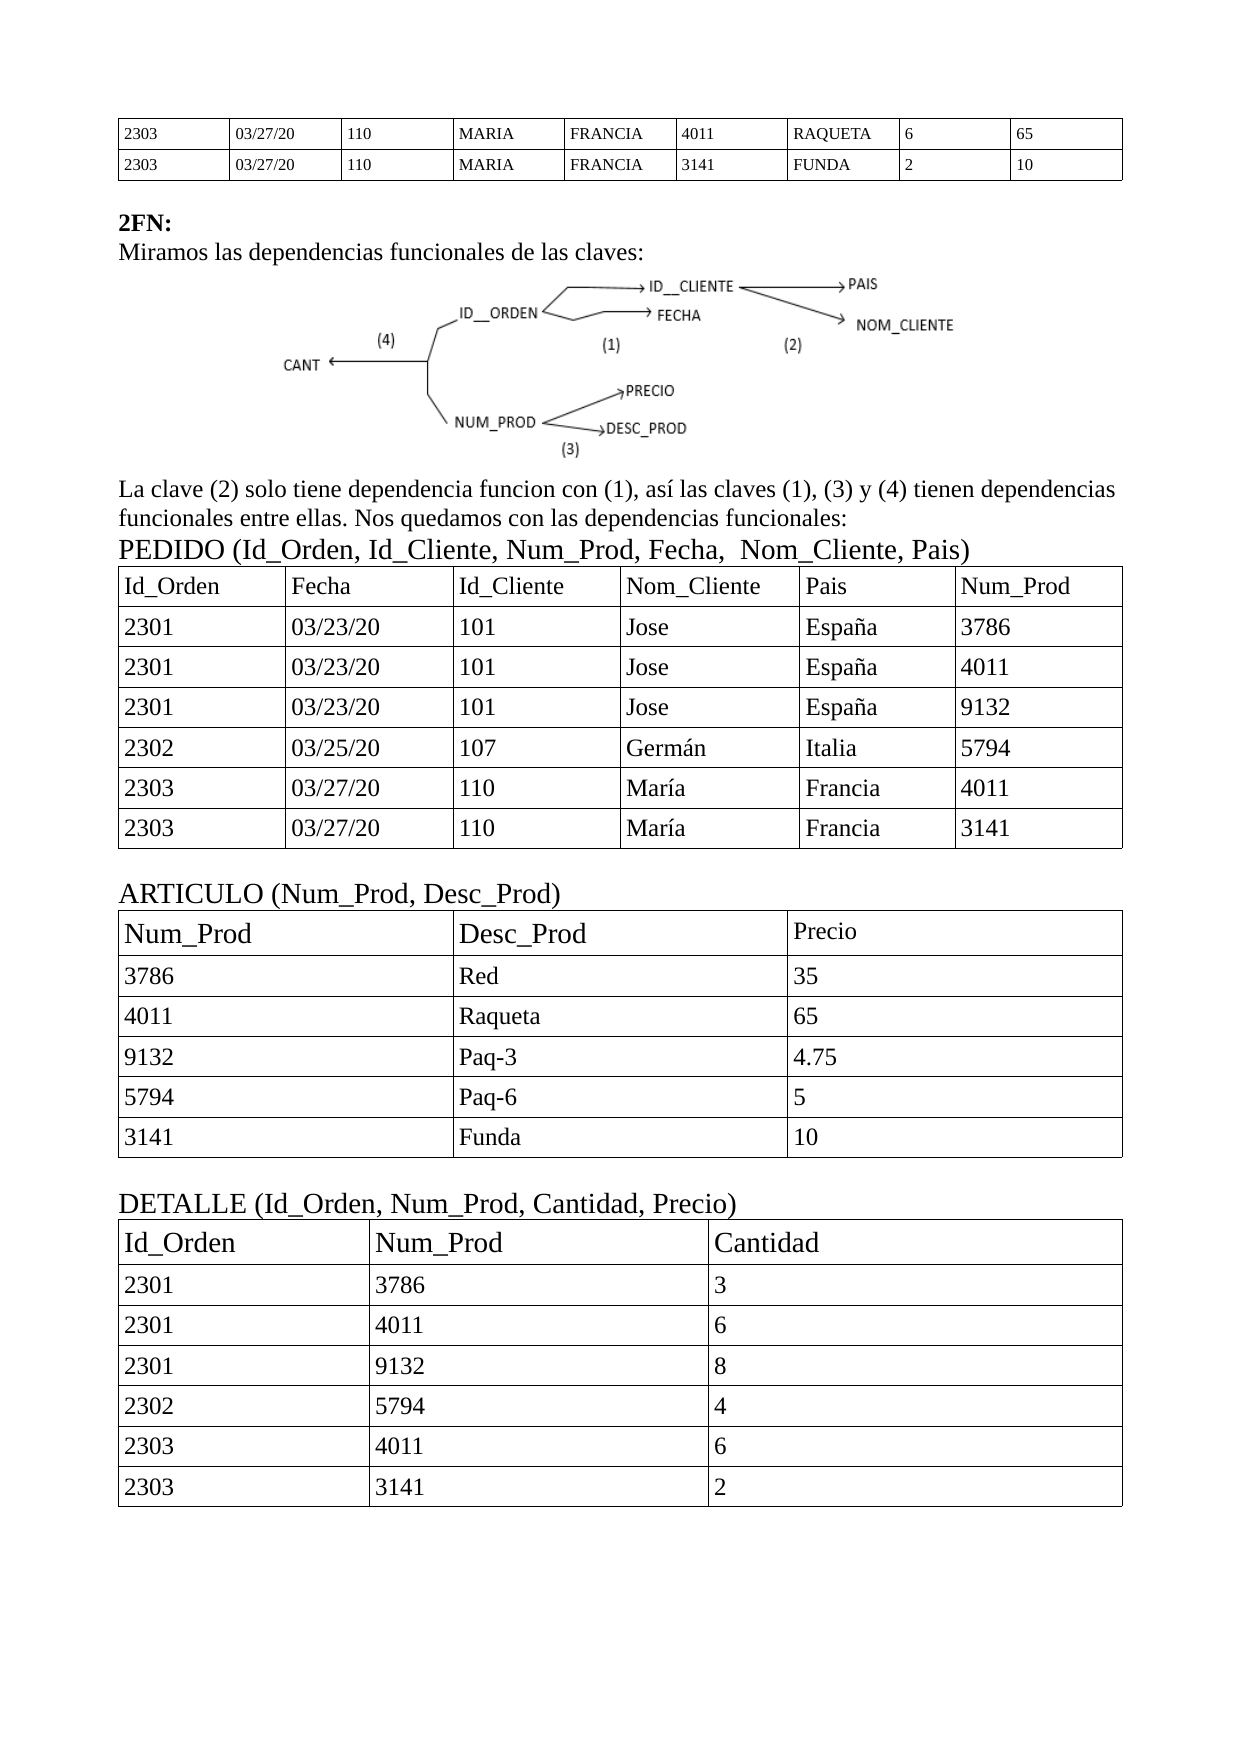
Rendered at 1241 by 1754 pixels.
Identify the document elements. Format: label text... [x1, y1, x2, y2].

table_cell 23/03/20 [286, 688, 453, 727]
table_cell 101 [454, 688, 620, 727]
table_cell 110 [342, 119, 453, 149]
table_cell FRANCIA [565, 150, 676, 179]
table_cell 10 [788, 1118, 1122, 1157]
table_cell 2 [900, 150, 1010, 179]
table_cell 4011 [119, 997, 453, 1036]
table_cell 8 [709, 1346, 1122, 1385]
table_cell 23/03/20 [286, 607, 453, 646]
table_cell 4011 [370, 1427, 708, 1466]
table_header Num_Prod [119, 911, 453, 955]
table_cell 2303 [119, 768, 285, 807]
table_cell 6 [709, 1306, 1122, 1345]
table_cell 3 [709, 1265, 1122, 1305]
table_cell Italia [800, 728, 955, 767]
table_header Id_Cliente [454, 567, 620, 606]
table_cell 2303 [119, 1427, 369, 1466]
table_cell Paq-6 [454, 1077, 787, 1117]
table_cell 4011 [677, 119, 787, 149]
table_cell 27/03/20 [286, 768, 453, 807]
table_cell 4 [709, 1386, 1122, 1426]
table_cell Red [454, 956, 787, 996]
table_cell 4011 [956, 647, 1122, 687]
table_cell María [621, 768, 799, 807]
table_cell 4011 [956, 768, 1122, 807]
table_cell Francia [800, 809, 955, 848]
table_cell FUNDA [788, 150, 899, 179]
table_cell 6 [900, 119, 1010, 149]
table_cell Funda [454, 1118, 787, 1157]
table_cell MARIA [454, 150, 564, 179]
table_cell Raqueta [454, 997, 787, 1036]
table_cell 6 [709, 1427, 1122, 1466]
table_cell 2302 [119, 1386, 369, 1426]
table_cell España [800, 647, 955, 687]
table_cell 110 [454, 768, 620, 807]
table_header Precio [788, 911, 1122, 955]
text La clave (2) solo tiene dependencia funcion con (1), así las claves (1), (3) y (4) tienen dependencias funcionales entre ellas. Nos quedamos con las dependencias funcionales: [118, 266, 1122, 532]
table_cell 27/03/20 [230, 119, 341, 149]
table_cell 5794 [119, 1077, 453, 1117]
table_cell 2 [709, 1467, 1122, 1506]
table_cell FRANCIA [565, 119, 676, 149]
table_cell 2303 [119, 119, 229, 149]
table_cell María [621, 809, 799, 848]
table_cell 2301 [119, 1265, 369, 1305]
table_cell Jose [621, 607, 799, 646]
table_cell 101 [454, 647, 620, 687]
table_cell 110 [454, 809, 620, 848]
table_cell 9132 [956, 688, 1122, 727]
table_header Nom_Cliente [621, 567, 799, 606]
table_header Fecha [286, 567, 453, 606]
table_cell 2303 [119, 809, 285, 848]
table_cell 2301 [119, 1346, 369, 1385]
text 2FN: [118, 208, 1122, 237]
table_cell MARIA [454, 119, 564, 149]
table_cell 3786 [370, 1265, 708, 1305]
table_cell 110 [342, 150, 453, 179]
table_cell 35 [788, 956, 1122, 996]
table_cell 101 [454, 607, 620, 646]
text DETALLE (Id_Orden, Num_Prod, Cantidad, Precio) [118, 1186, 1122, 1219]
table_cell 9132 [370, 1346, 708, 1385]
table_header Num_Prod [370, 1220, 708, 1264]
table_cell 3141 [370, 1467, 708, 1506]
table_cell Paq-3 [454, 1037, 787, 1076]
table_cell 2303 [119, 150, 229, 179]
table_cell RAQUETA [788, 119, 899, 149]
table_cell 2303 [119, 1467, 369, 1506]
table_cell 2301 [119, 647, 285, 687]
table_header Id_Orden [119, 1220, 369, 1264]
table_cell España [800, 688, 955, 727]
table_cell 65 [788, 997, 1122, 1036]
table_header Id_Orden [119, 567, 285, 606]
table_cell 3141 [677, 150, 787, 179]
table_cell 2301 [119, 607, 285, 646]
table_cell 2301 [119, 1306, 369, 1345]
table_cell España [800, 607, 955, 646]
table_cell 3141 [956, 809, 1122, 848]
table_header Num_Prod [956, 567, 1122, 606]
table_cell 2302 [119, 728, 285, 767]
table_cell 3786 [119, 956, 453, 996]
table_cell 27/03/20 [230, 150, 341, 179]
table_cell 3786 [956, 607, 1122, 646]
table_cell 10 [1011, 150, 1122, 179]
table_cell 23/03/20 [286, 647, 453, 687]
table_header Pais [800, 567, 955, 606]
table_cell Francia [800, 768, 955, 807]
table_cell 5 [788, 1077, 1122, 1117]
table_cell 65 [1011, 119, 1122, 149]
table_cell Jose [621, 647, 799, 687]
table_header Desc_Prod [454, 911, 787, 955]
text PEDIDO (Id_Orden, Id_Cliente, Num_Prod, Fecha, Nom_Cliente, Pais) [118, 532, 1122, 566]
picture [278, 266, 962, 475]
table_cell 9132 [119, 1037, 453, 1076]
table_cell 107 [454, 728, 620, 767]
table_cell 4,75 [788, 1037, 1122, 1076]
table_cell 5794 [370, 1386, 708, 1426]
table_cell 2301 [119, 688, 285, 727]
table_cell 3141 [119, 1118, 453, 1157]
table_cell 27/03/20 [286, 809, 453, 848]
table_cell 4011 [370, 1306, 708, 1345]
table_cell Jose [621, 688, 799, 727]
text Miramos las dependencias funcionales de las claves: [118, 237, 1122, 266]
table_cell Germán [621, 728, 799, 767]
text ARTICULO (Num_Prod, Desc_Prod) [118, 877, 1122, 910]
table_cell 25/03/20 [286, 728, 453, 767]
table_header Cantidad [709, 1220, 1122, 1264]
table_cell 5794 [956, 728, 1122, 767]
